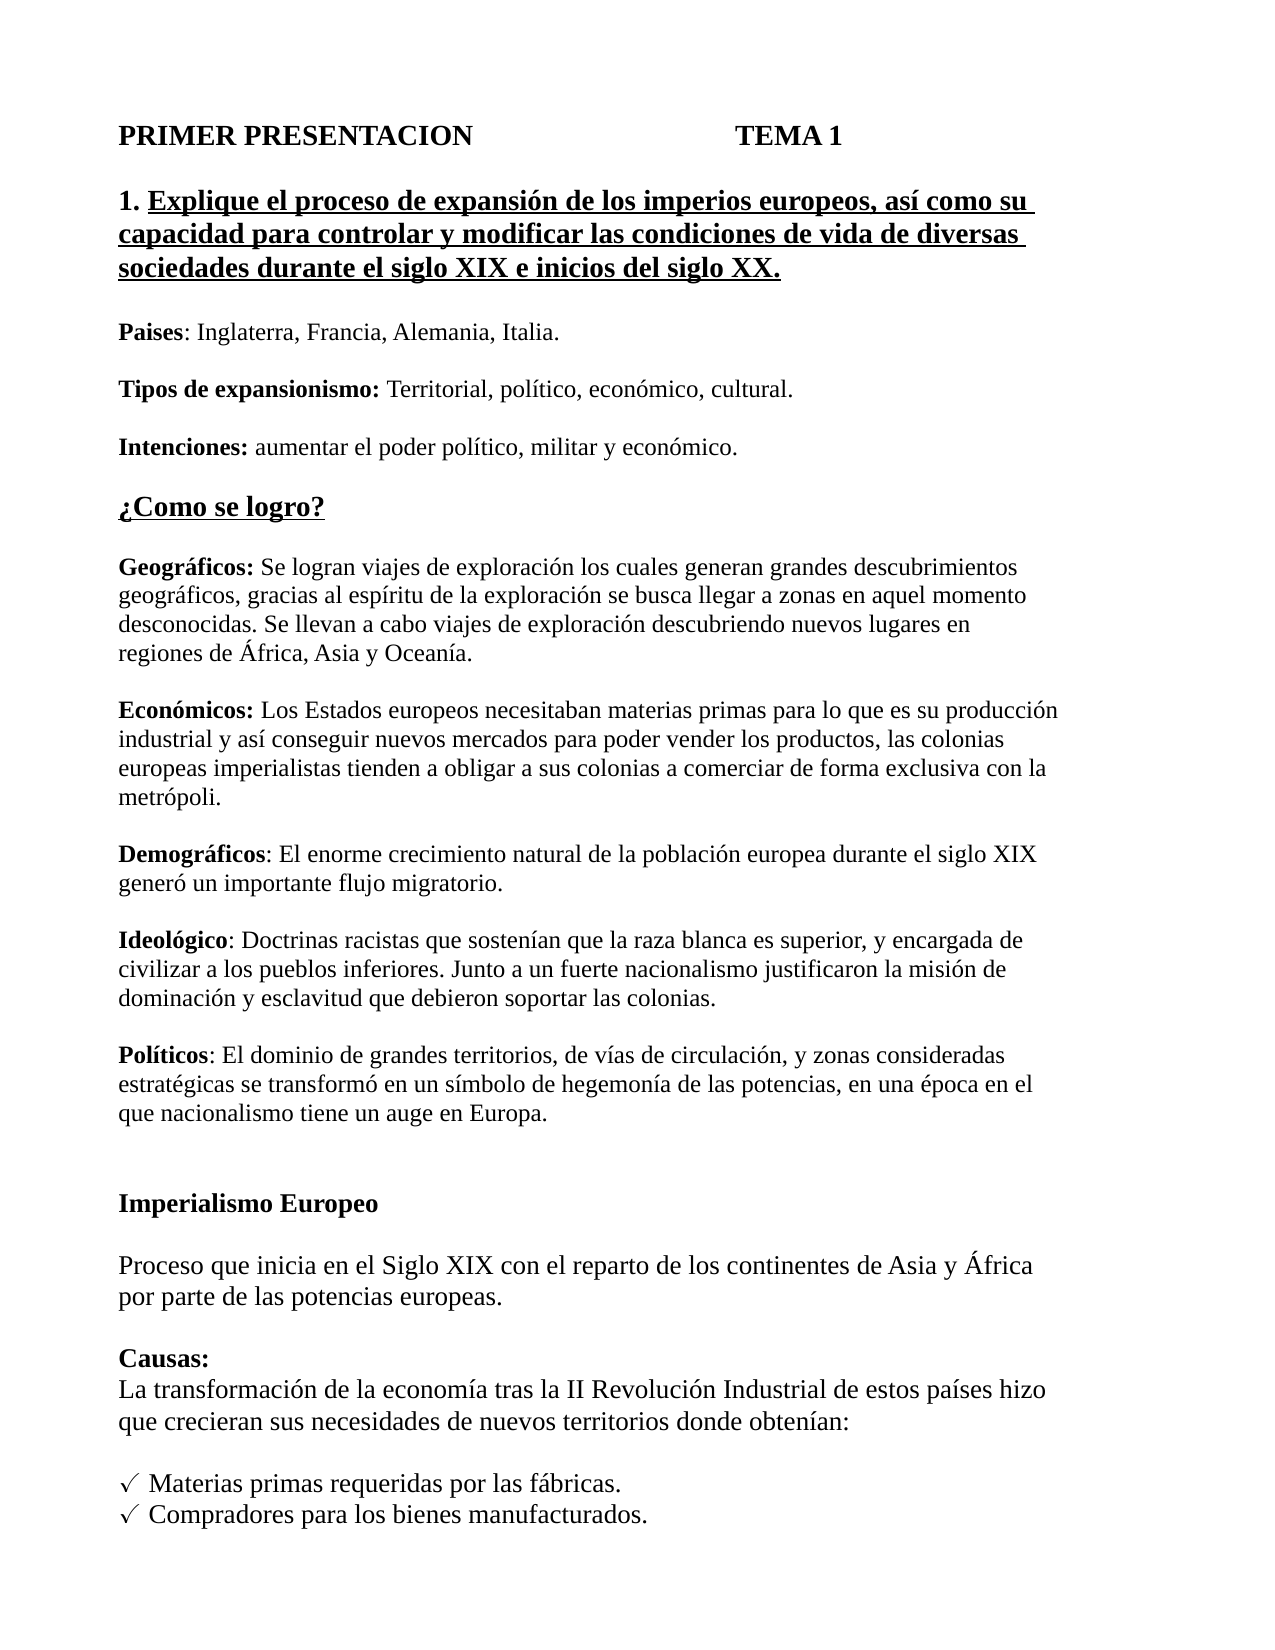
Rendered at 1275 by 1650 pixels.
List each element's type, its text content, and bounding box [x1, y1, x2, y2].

text europeas imperialistas tienden a obligar a sus colonias a comerciar de forma exclusiva con la [118, 753, 1157, 782]
text civilizar a los pueblos inferiores. Junto a un fuerte nacionalismo justificaron la misión de [118, 954, 1157, 983]
text Económicos: Los Estados europeos necesitaban materias primas para lo que es su producción [118, 696, 1157, 724]
text Ideológico: Doctrinas racistas que sostenían que la raza blanca es superior, y encargada de [118, 926, 1157, 954]
text ✓ Materias primas requeridas por las fábricas. [118, 1467, 1157, 1498]
text Geográficos: Se logran viajes de exploración los cuales generan grandes descubrimientos [118, 552, 1157, 581]
text estratégicas se transformó en un símbolo de hegemonía de las potencias, en una época en el [118, 1069, 1157, 1098]
text Políticos: El dominio de grandes territorios, de vías de circulación, y zonas consideradas [118, 1041, 1157, 1069]
text Intenciones: aumentar el poder político, militar y económico. [118, 432, 1157, 461]
text dominación y esclavitud que debieron soportar las colonias. [118, 983, 1157, 1012]
text que crecieran sus necesidades de nuevos territorios donde obtenían: [118, 1405, 1157, 1436]
text desconocidas. Se llevan a cabo viajes de exploración descubriendo nuevos lugares en [118, 609, 1157, 638]
text que nacionalismo tiene un auge en Europa. [118, 1098, 1157, 1127]
text por parte de las potencias europeas. [118, 1280, 1157, 1311]
text 1. Explique el proceso de expansión de los imperios europeos, así como su capacidad para controlar y modificar las condiciones de vida de diversas sociedades durante el siglo XIX e inicios del siglo XX. [118, 183, 1157, 283]
text metrópoli. [118, 782, 1157, 811]
text ¿Como se logro? [118, 489, 1157, 523]
text Causas: [118, 1342, 1157, 1373]
text Proceso que inicia en el Siglo XIX con el reparto de los continentes de Asia y África [118, 1249, 1157, 1280]
text Imperialismo Europeo [118, 1187, 1157, 1218]
text ✓ Compradores para los bienes manufacturados. [118, 1498, 1157, 1529]
text generó un importante flujo migratorio. [118, 868, 1157, 897]
text industrial y así conseguir nuevos mercados para poder vender los productos, las colonias [118, 724, 1157, 753]
text La transformación de la economía tras la II Revolución Industrial de estos países hizo [118, 1373, 1157, 1405]
text geográficos, gracias al espíritu de la exploración se busca llegar a zonas en aquel momento [118, 581, 1157, 609]
text Paises: Inglaterra, Francia, Alemania, Italia. [118, 317, 1157, 346]
text Demográficos: El enorme crecimiento natural de la población europea durante el siglo XIX [118, 839, 1157, 868]
text PRIMER PRESENTACION TEMA 1 [118, 118, 1157, 152]
text regiones de África, Asia y Oceanía. [118, 638, 1157, 667]
text Tipos de expansionismo: Territorial, político, económico, cultural. [118, 374, 1157, 403]
